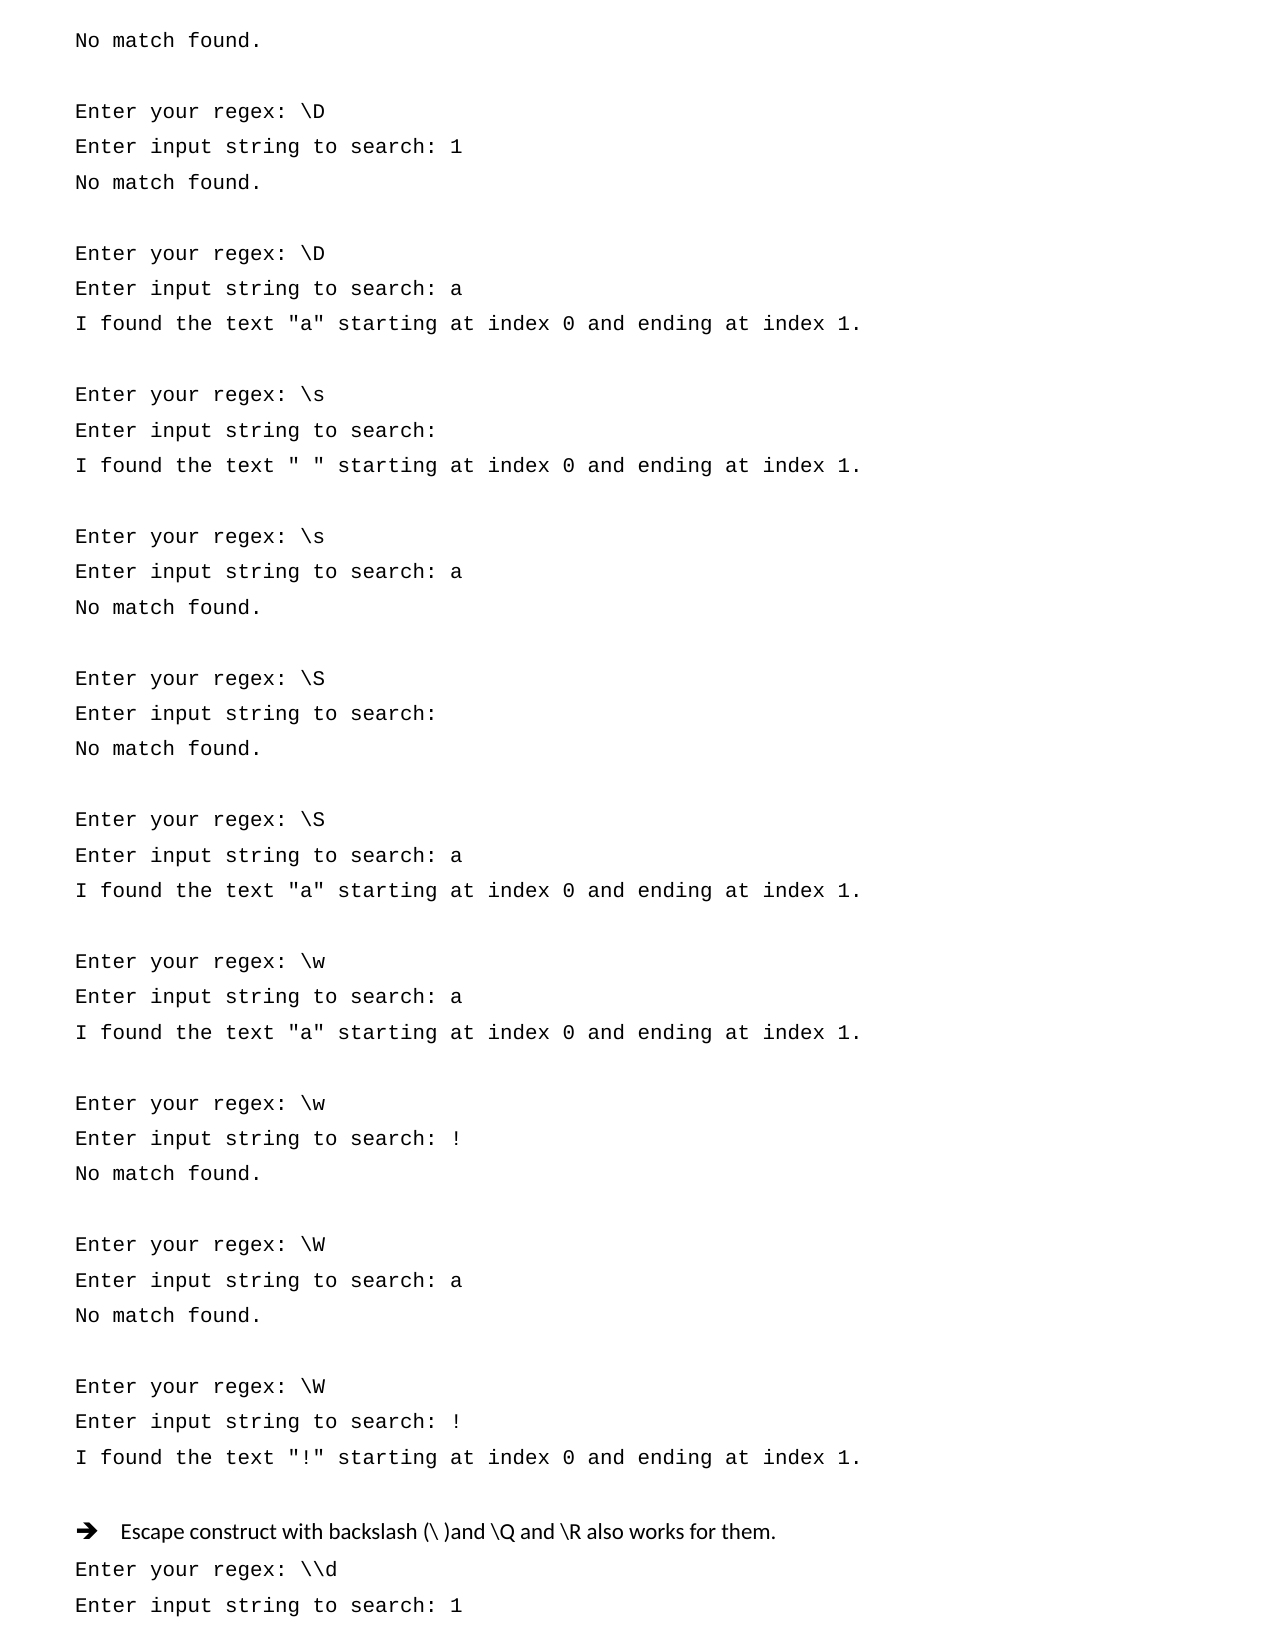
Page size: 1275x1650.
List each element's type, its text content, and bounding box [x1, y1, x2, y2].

text Enter your regex: \w [75, 1092, 1245, 1116]
text Enter input string to search: [75, 419, 1245, 443]
text Enter your regex: \s [75, 384, 1245, 408]
text Enter your regex: \S [75, 809, 1245, 833]
text I found the text "a" starting at index 0 and ending at index 1. [75, 880, 1245, 904]
text Enter input string to search: 1 [75, 1595, 1245, 1618]
text Enter your regex: \D [75, 242, 1245, 266]
text No match found. [75, 172, 1245, 195]
text I found the text " " starting at index 0 and ending at index 1. [75, 455, 1245, 479]
text Enter input string to search: a [75, 844, 1245, 868]
text Enter input string to search: ! [75, 1128, 1245, 1152]
text Enter your regex: \\d [75, 1559, 1245, 1583]
text Enter your regex: \W [75, 1234, 1245, 1258]
text Enter input string to search: 1 [75, 136, 1245, 160]
text I found the text "!" starting at index 0 and ending at index 1. [75, 1447, 1245, 1470]
text Enter input string to search: a [75, 986, 1245, 1010]
text Enter input string to search: [75, 703, 1245, 727]
text I found the text "a" starting at index 0 and ending at index 1. [75, 1022, 1245, 1045]
text Enter input string to search: ! [75, 1411, 1245, 1435]
text Enter input string to search: a [75, 278, 1245, 302]
text Enter your regex: \D [75, 101, 1245, 124]
text No match found. [75, 1163, 1245, 1187]
text Enter input string to search: a [75, 561, 1245, 585]
text No match found. [75, 30, 1245, 54]
text No match found. [75, 738, 1245, 762]
text Enter your regex: \W [75, 1376, 1245, 1399]
list Escape construct with backslash (\ )and \Q and \R also works for them. [75, 1517, 1245, 1546]
text Enter your regex: \S [75, 667, 1245, 691]
text No match found. [75, 1305, 1245, 1329]
text Enter your regex: \s [75, 526, 1245, 549]
text Enter your regex: \w [75, 951, 1245, 974]
text I found the text "a" starting at index 0 and ending at index 1. [75, 313, 1245, 337]
text No match found. [75, 597, 1245, 620]
text Enter input string to search: a [75, 1269, 1245, 1293]
